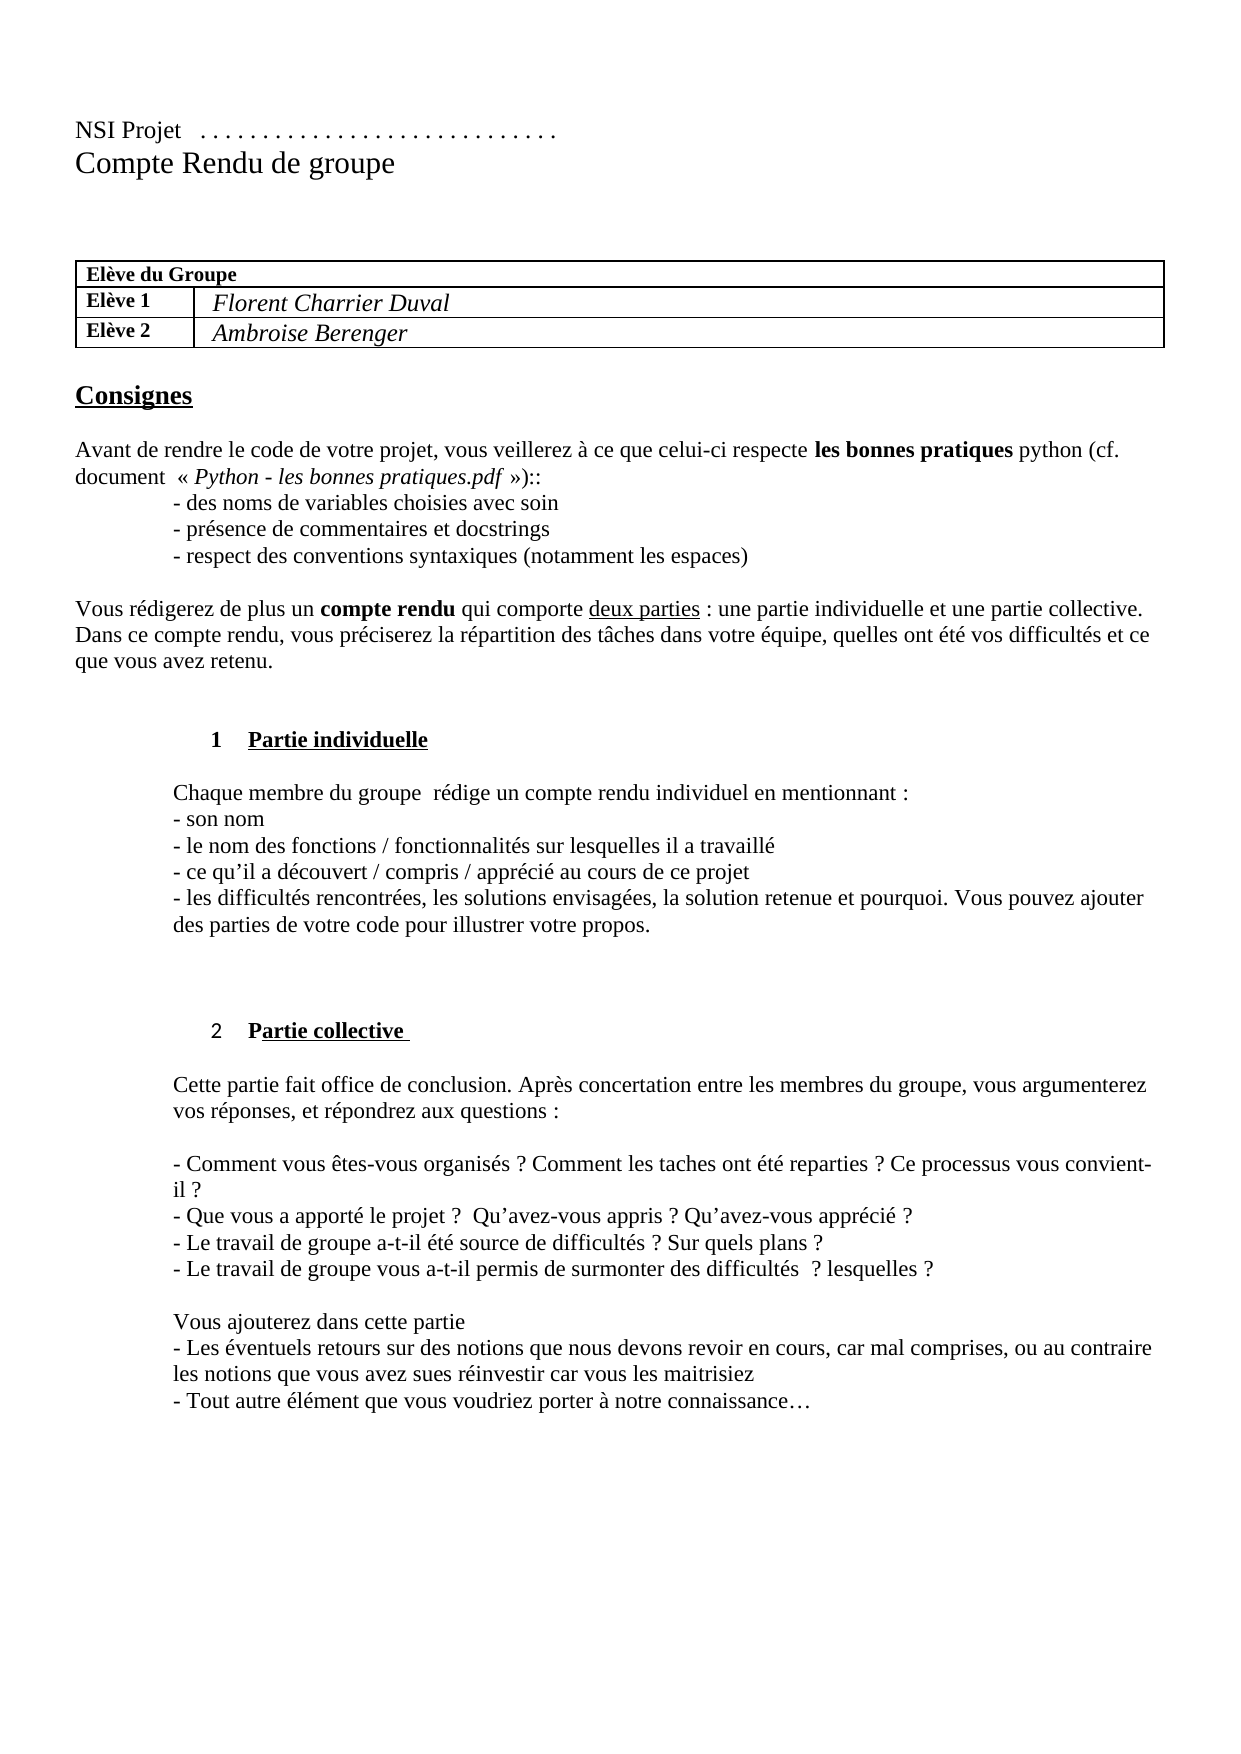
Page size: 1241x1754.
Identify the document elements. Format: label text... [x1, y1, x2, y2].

text - Les éventuels retours sur des notions que nous devons revoir en cours, car mal comprises, ou au contraire les notions que vous avez sues réinvestir car vous les maitrisiez [173, 1334, 1165, 1387]
text - respect des conventions syntaxiques (notamment les espaces) [173, 542, 1165, 568]
text - les difficultés rencontrées, les solutions envisagées, la solution retenue et pourquoi. Vous pouvez ajouter des parties de votre code pour illustrer votre propos. [173, 884, 1165, 937]
text Chaque membre du groupe rédige un compte rendu individuel en mentionnant : [173, 779, 1165, 805]
text Cette partie fait office de conclusion. Après concertation entre les membres du groupe, vous argumenterez vos réponses, et répondrez aux questions : [173, 1071, 1165, 1123]
text Vous rédigerez de plus un compte rendu qui comporte deux parties : une partie individuelle et une partie collective. Dans ce compte rendu, vous préciserez la répartition des tâches dans votre équipe, quelles ont été vos difficultés et ce que vous avez retenu. [75, 594, 1165, 674]
text - Que vous a apporté le projet ? Qu’avez-vous appris ? Qu’avez-vous apprécié ? [173, 1202, 1165, 1229]
text - des noms de variables choisies avec soin [173, 489, 1165, 516]
text - Comment vous êtes-vous organisés ? Comment les taches ont été reparties ? Ce processus vous convient-il ? [173, 1150, 1165, 1202]
text Avant de rendre le code de votre projet, vous veillerez à ce que celui-ci respecte les bonnes pratiques python (cf. document « Python - les bonnes pratiques.pdf »):: [75, 410, 1165, 489]
text - Le travail de groupe a-t-il été source de difficultés ? Sur quels plans ? [173, 1229, 1165, 1255]
text - Le travail de groupe vous a-t-il permis de surmonter des difficultés ? lesquelles ? [173, 1255, 1165, 1281]
table_cell Elève 1 [77, 288, 193, 317]
text - son nom - le nom des fonctions / fonctionnalités sur lesquelles il a travaillé [173, 805, 1165, 858]
text - présence de commentaires et docstrings [173, 516, 1165, 542]
text - Tout autre élément que vous voudriez porter à notre connaissance… [173, 1387, 1165, 1413]
table_cell Ambroise Berenger [195, 318, 1163, 347]
table_header Elève du Groupe [77, 262, 1163, 286]
table_cell Florent Charrier Duval [195, 288, 1163, 317]
text NSI Projet . . . . . . . . . . . . . . . . . . . . . . . . . . . . . Compte Rendu de groupe [75, 115, 1165, 180]
text - ce qu’il a découvert / compris / apprécié au cours de ce projet [173, 858, 1165, 884]
list Partie collective [210, 1016, 1165, 1044]
table_cell Elève 2 [77, 318, 193, 347]
list Partie individuelle [210, 726, 1165, 753]
text Vous ajouterez dans cette partie [173, 1308, 1165, 1334]
text Consignes [75, 379, 1165, 410]
